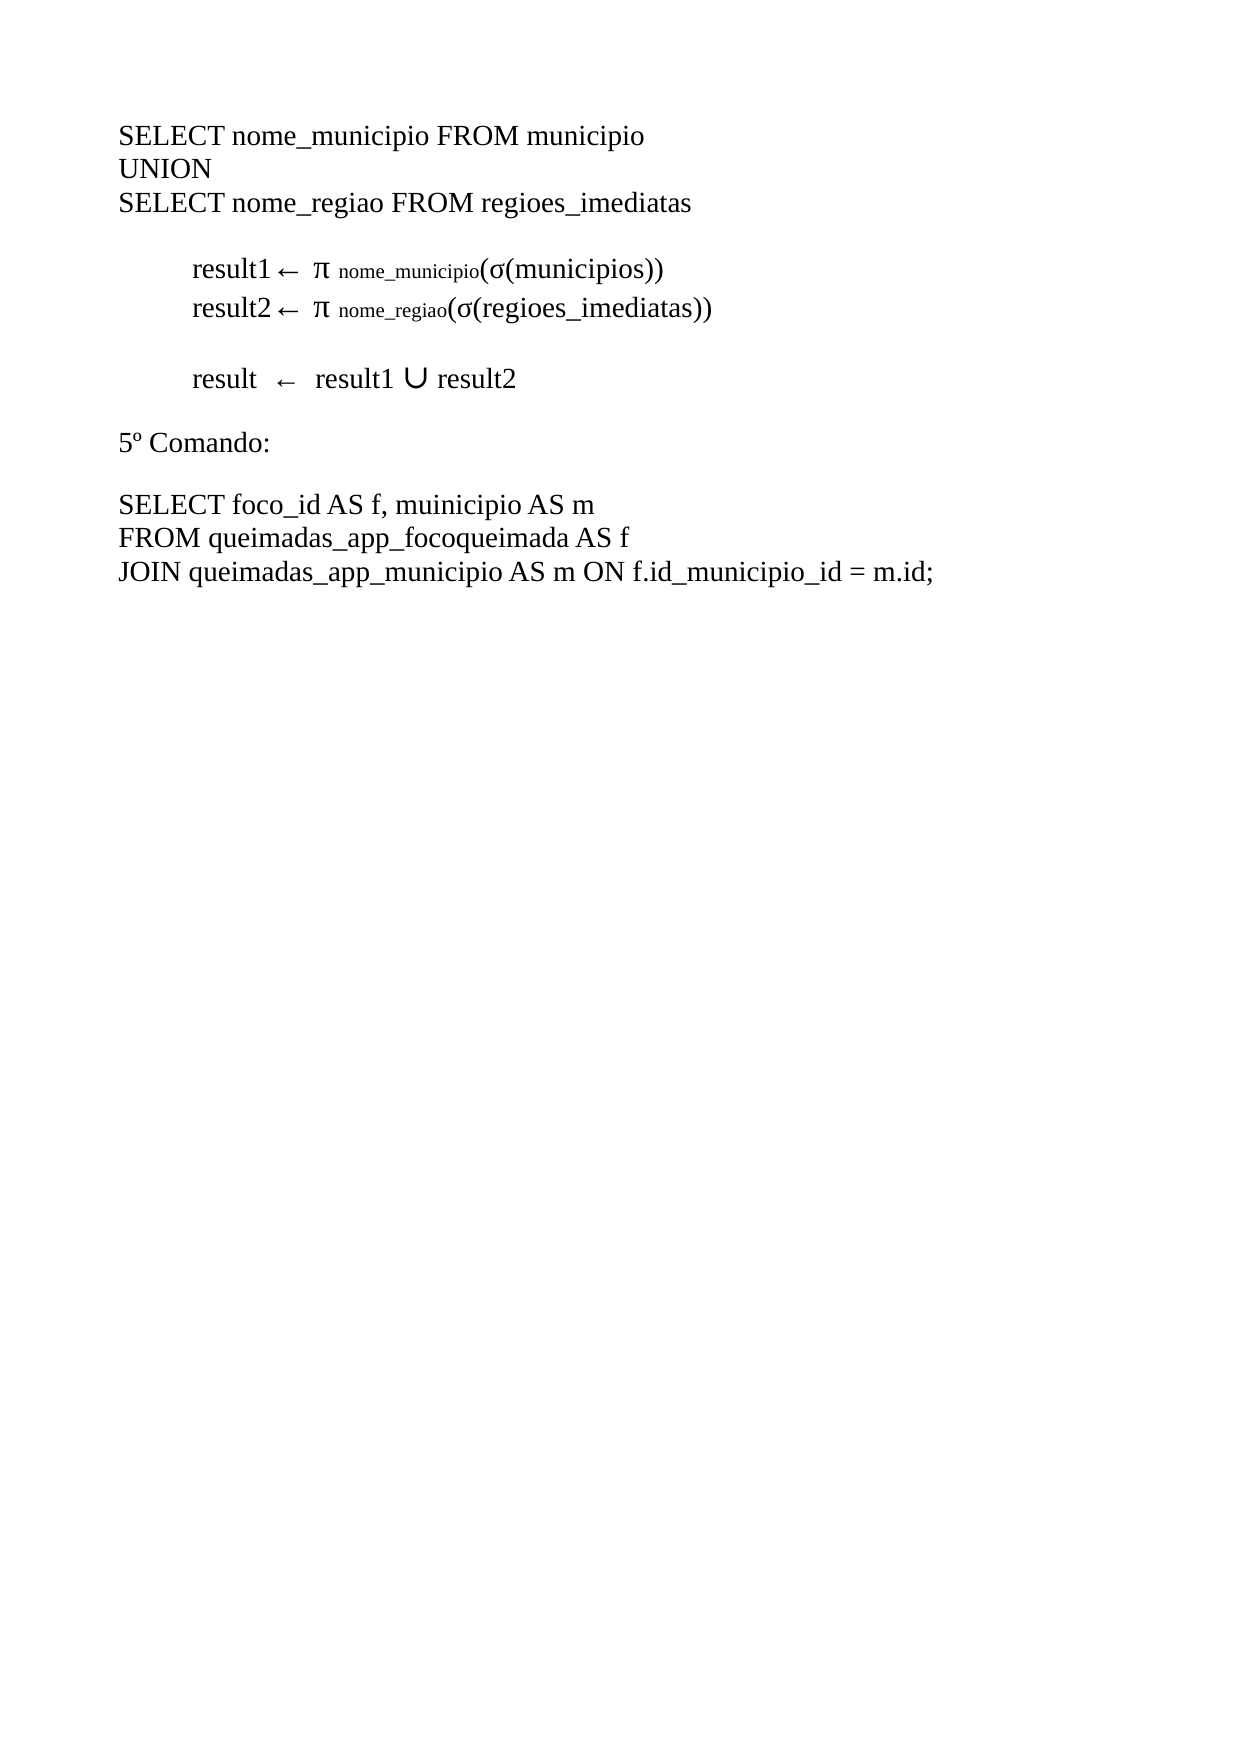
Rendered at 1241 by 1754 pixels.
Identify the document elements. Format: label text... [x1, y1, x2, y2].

text 5º Comando: [118, 425, 1122, 458]
text SELECT nome_municipio FROM municipio [118, 118, 1122, 152]
text FROM queimadas_app_focoqueimada AS f [118, 521, 1122, 554]
text SELECT nome_regiao FROM regioes_imediatas [118, 185, 1122, 219]
text JOIN queimadas_app_municipio AS m ON f.id_municipio_id = m.id; [118, 554, 1122, 588]
text result1← π nome_municipio(σ(municipios)) [118, 247, 1122, 286]
text SELECT foco_id AS f, muinicipio AS m [118, 487, 1122, 521]
text result ← result1 ∪ result2 [118, 358, 1122, 396]
text UNION [118, 152, 1122, 185]
text result2← π nome_regiao(σ(regioes_imediatas)) [118, 286, 1122, 324]
